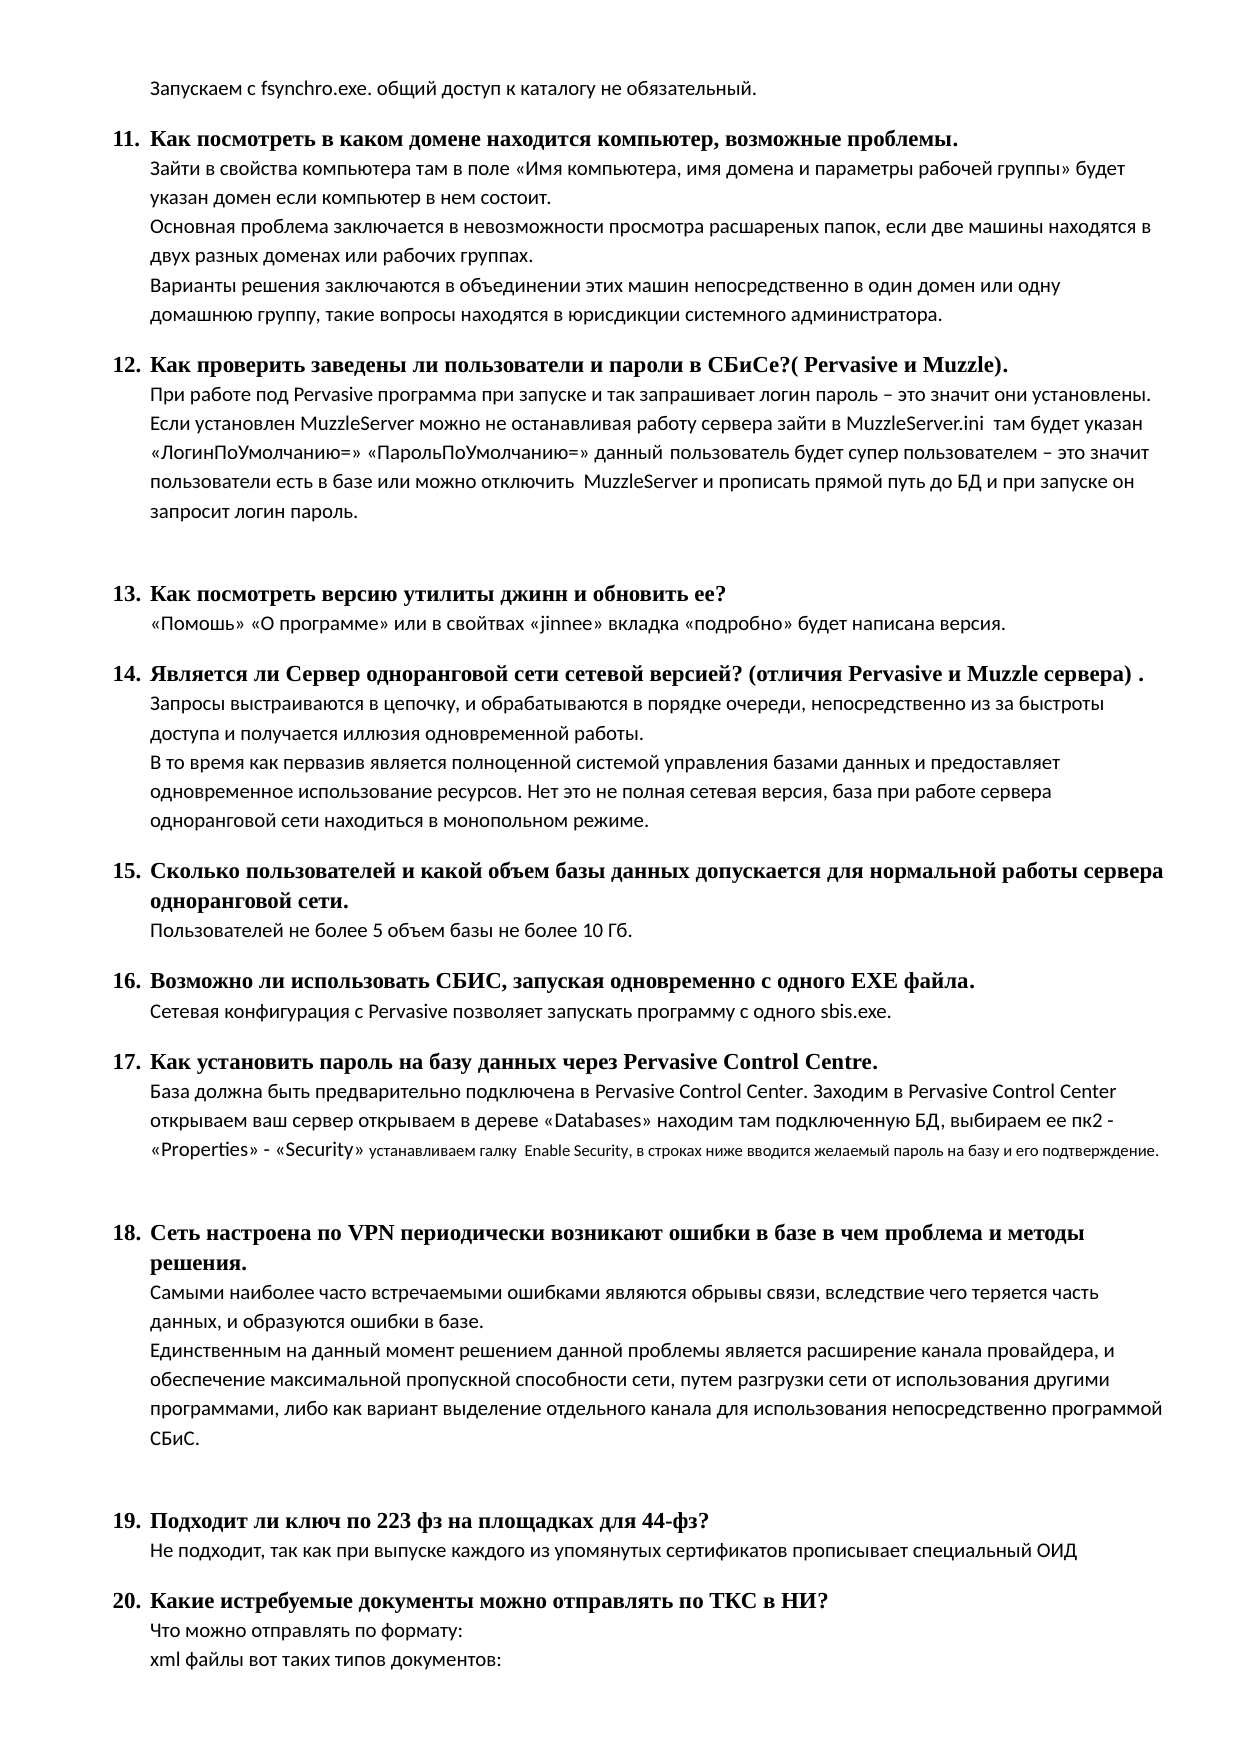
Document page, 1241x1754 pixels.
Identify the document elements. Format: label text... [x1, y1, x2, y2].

subtitle Возможно ли использовать СБИС, запуская одновременно с одного EXE файла. [112, 968, 1165, 994]
subtitle Как посмотреть в каком домене находится компьютер, возможные проблемы. [112, 125, 1165, 151]
subtitle Сеть настроена по VPN периодически возникают ошибки в базе в чем проблема и методы решения. [112, 1218, 1165, 1275]
text Зайти в свойства компьютера там в поле «Имя компьютера, имя домена и параметры рабочей группы» будет указан домен если компьютер в нем состоит. [150, 155, 1165, 210]
text Сетевая конфигурация с Pervasive позволяет запускать программу с одного sbis.exe. [150, 998, 1165, 1023]
text «Помошь» «О программе» или в свойтвах «jinnee» вкладка «подробно» будет написана версия. [150, 610, 1165, 636]
subtitle Как проверить заведены ли пользователи и пароли в СБиСе?( Pervasive и Muzzle). [112, 351, 1165, 377]
subtitle Какие истребуемые документы можно отправлять по ТКС в НИ? [112, 1587, 1165, 1613]
subtitle Как посмотреть версию утилиты джинн и обновить ее? [112, 580, 1165, 606]
text При работе под Pervasive программа при запуске и так запрашивает логин пароль – это значит они установлены. Если установлен MuzzleServer можно не останавливая работу сервера зайти в MuzzleServer.ini там будет указан «ЛогинПоУмолчанию=» «ПарольПоУмолчанию=» данный пользователь будет супер пользователем – это значит пользователи есть в базе или можно отключить MuzzleServer и прописать прямой путь до БД и при запуске он запросит логин пароль. [150, 381, 1165, 523]
text Не подходит, так как при выпуске каждого из упомянутых сертификатов прописывает специальный ОИД [150, 1537, 1165, 1563]
subtitle Подходит ли ключ по 223 фз на площадках для 44-фз? [112, 1507, 1165, 1533]
text Варианты решения заключаются в объединении этих машин непосредственно в один домен или одну домашнюю группу, такие вопросы находятся в юрисдикции системного администратора. [150, 272, 1165, 326]
text Единственным на данный момент решением данной проблемы является расширение канала провайдера, и обеспечение максимальной пропускной способности сети, путем разгрузки сети от использования другими программами, либо как вариант выделение отдельного канала для использования непосредственно программой СБиС. [150, 1337, 1165, 1450]
text В то время как первазив является полноценной системой управления базами данных и предоставляет одновременное использование ресурсов. Нет это не полная сетевая версия, база при работе сервера одноранговой сети находиться в монопольном режиме. [150, 749, 1165, 833]
text Запускаем с fsynchro.exe. общий доступ к каталогу не обязательный. [150, 75, 1165, 100]
text Запросы выстраиваются в цепочку, и обрабатываются в порядке очереди, непосредственно из за быстроты доступа и получается иллюзия одновременной работы. [150, 691, 1165, 745]
text Самыми наиболее часто встречаемыми ошибками являются обрывы связи, вследствие чего теряется часть данных, и образуются ошибки в базе. [150, 1279, 1165, 1333]
subtitle Сколько пользователей и какой объем базы данных допускается для нормальной работы сервера одноранговой сети. [112, 857, 1165, 914]
subtitle Является ли Сервер одноранговой сети сетевой версией? (отличия Pervasive и Muzzle сервера) . [112, 660, 1165, 687]
text Пользователей не более 5 объем базы не более 10 Гб. [150, 918, 1165, 943]
subtitle Как установить пароль на базу данных через Pervasive Control Centre. [112, 1048, 1165, 1074]
text База должна быть предварительно подключена в Pervasive Control Center. Заходим в Pervasive Control Center открываем ваш сервер открываем в дереве «Databases» находим там подключенную БД, выбираем ее пк2 - «Properties» - «Security» устанавливаем галку Enable Security, в строках ниже вводится желаемый пароль на базу и его подтверждение. [150, 1078, 1165, 1162]
text Что можно отправлять по формату: xml файлы вот таких типов документов: [150, 1617, 1165, 1672]
text Основная проблема заключается в невозможности просмотра расшареных папок, если две машины находятся в двух разных доменах или рабочих группах. [150, 213, 1165, 268]
